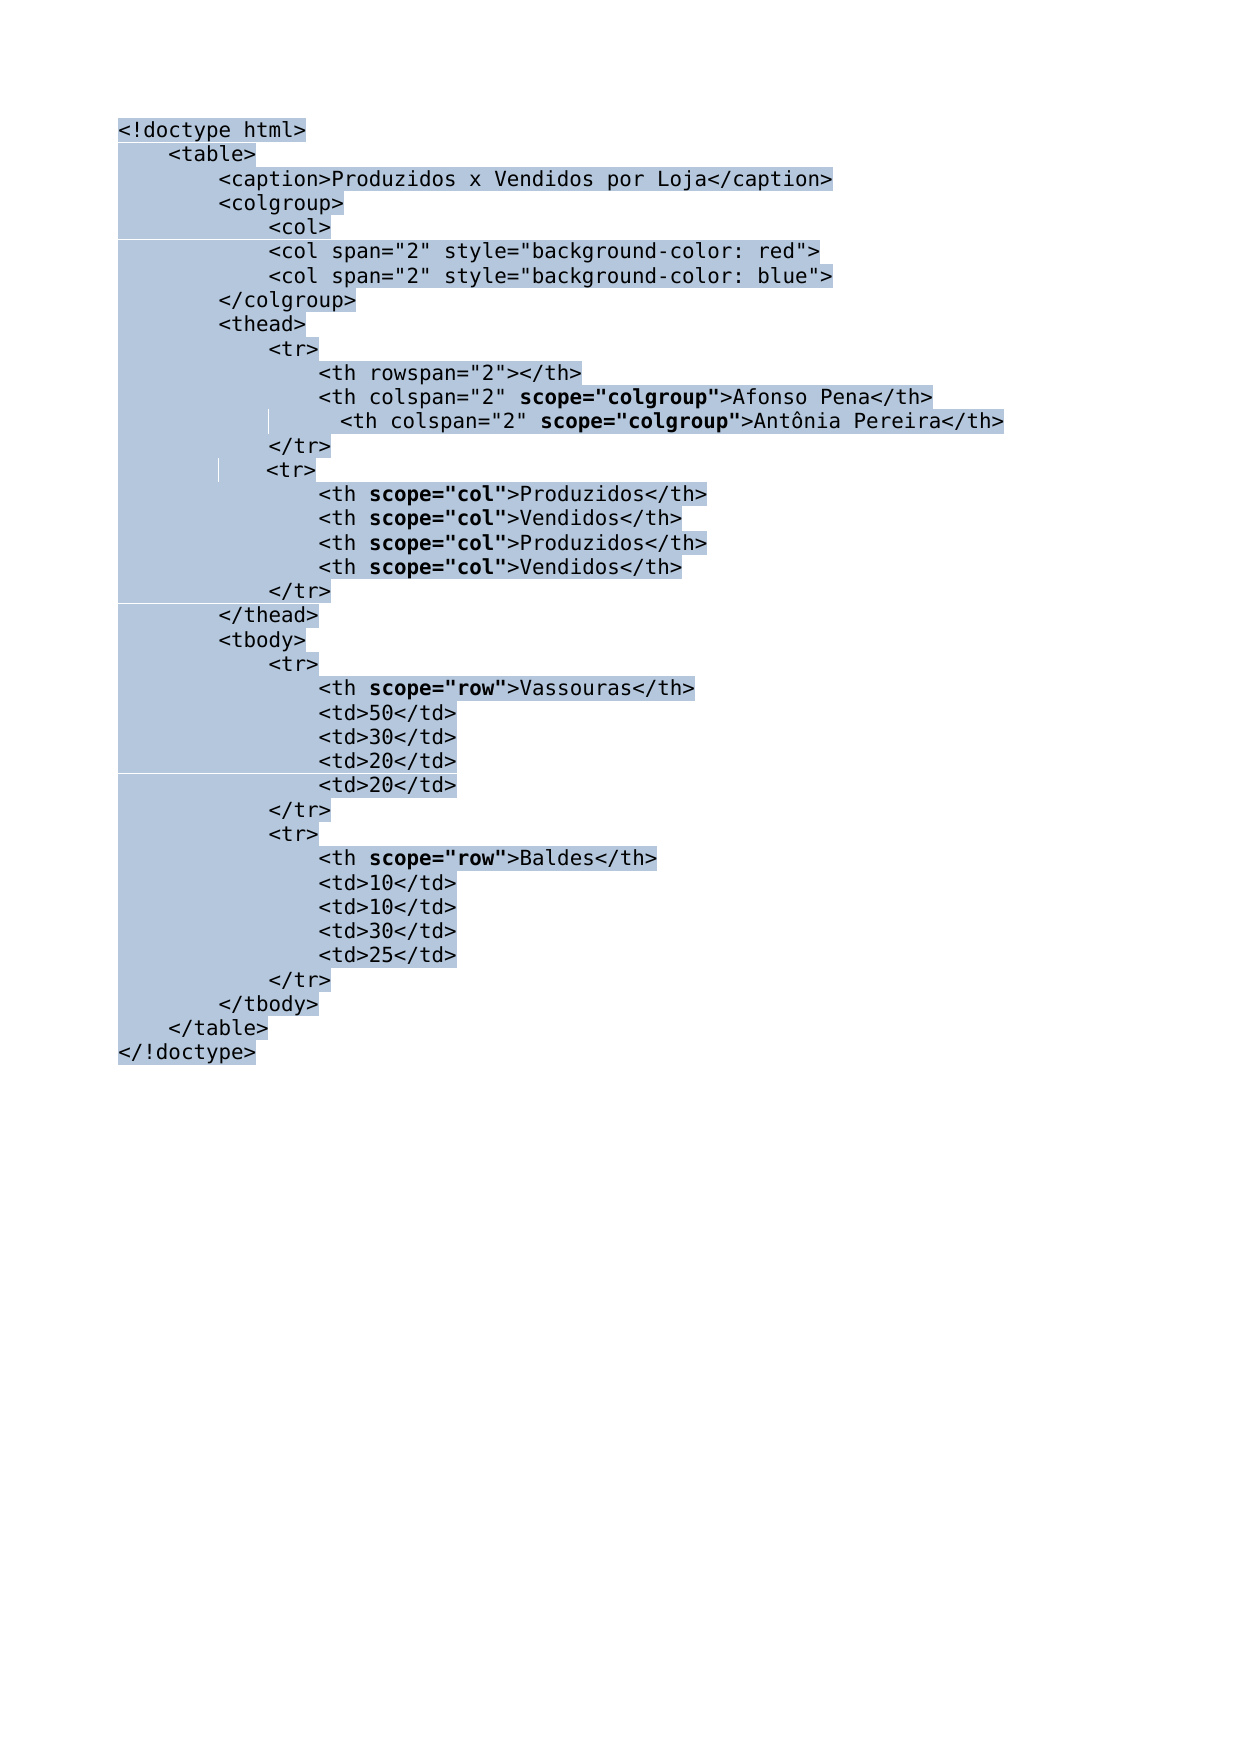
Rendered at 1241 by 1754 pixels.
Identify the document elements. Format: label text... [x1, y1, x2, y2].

text <td>20</td> [118, 773, 1122, 798]
text <thead> [118, 312, 1122, 337]
text <tbody> [118, 628, 1122, 652]
text <td>10</td> [118, 871, 1122, 895]
text <th scope="row">Vassouras</th> [118, 676, 1122, 701]
text <th scope="col">Vendidos</th> [118, 555, 1122, 579]
text </!doctype> [118, 1040, 1122, 1065]
text </thead> [118, 603, 1122, 628]
text <th colspan="2" scope="colgroup">Afonso Pena</th> [118, 385, 1122, 409]
text <col span="2" style="background-color: red"> [118, 239, 1122, 264]
text <th rowspan="2"></th> [118, 361, 1122, 385]
text <td>30</td> [118, 919, 1122, 943]
text </colgroup> [118, 288, 1122, 312]
text <th scope="col">Produzidos</th> [118, 531, 1122, 555]
text <col span="2" style="background-color: blue"> [118, 264, 1122, 288]
text </tr> [118, 968, 1122, 992]
text <th scope="row">Baldes</th> [118, 846, 1122, 871]
text </tbody> [118, 992, 1122, 1016]
text <caption>Produzidos x Vendidos por Loja</caption> [118, 167, 1122, 191]
text </tr> [118, 798, 1122, 822]
text </tr> [118, 434, 1122, 458]
text <tr> [118, 337, 1122, 361]
text </tr> [118, 579, 1122, 603]
text <th scope="col">Produzidos</th> [118, 482, 1122, 506]
text <td>30</td> [118, 725, 1122, 749]
text <td>10</td> [118, 895, 1122, 919]
text <td>50</td> [118, 701, 1122, 725]
text <table> [118, 142, 1122, 167]
text <col> [118, 215, 1122, 239]
text <!doctype html> [118, 118, 1122, 142]
text <td>20</td> [118, 749, 1122, 773]
text <td>25</td> [118, 943, 1122, 968]
text <th scope="col">Vendidos</th> [118, 506, 1122, 531]
text <colgroup> [118, 191, 1122, 215]
text <tr> [118, 652, 1122, 676]
text <tr> [118, 458, 1122, 482]
text <tr> [118, 822, 1122, 846]
text </table> [118, 1016, 1122, 1040]
text <th colspan="2" scope="colgroup">Antônia Pereira</th> [118, 409, 1122, 434]
